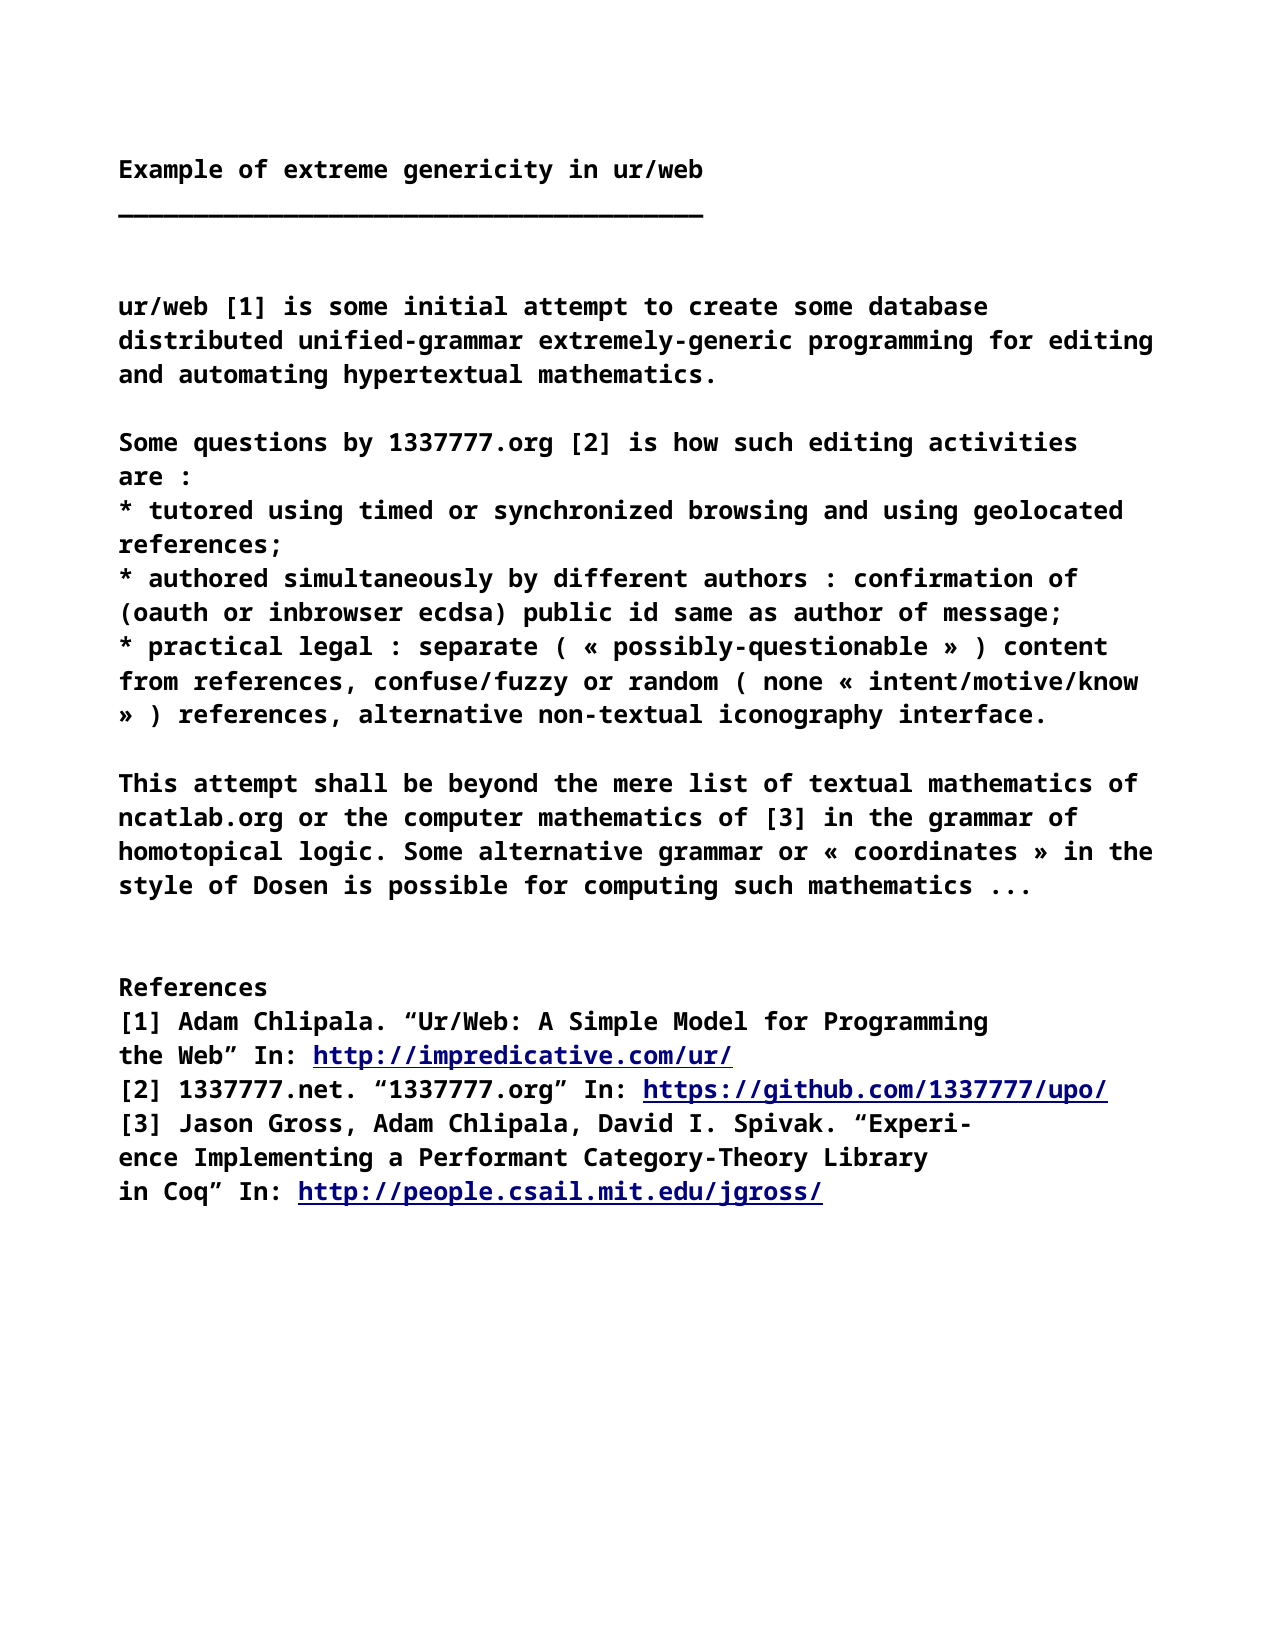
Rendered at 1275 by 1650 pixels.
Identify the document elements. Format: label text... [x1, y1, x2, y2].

text the Web” In: http://impredicative.com/ur/ [118, 1038, 1157, 1072]
text Example of extreme genericity in ur/web [118, 152, 1157, 186]
text ur/web [1] is some initial attempt to create some database distributed unified-grammar extremely-generic programming for editing and automating hypertextual mathematics. [118, 288, 1157, 391]
text * practical legal : separate ( « possibly-questionable » ) content from references, confuse/fuzzy or random ( none « intent/motive/know » ) references, alternative non-textual iconography interface. [118, 629, 1157, 731]
text * tutored using timed or synchronized browsing and using geolocated references; [118, 493, 1157, 561]
text [2] 1337777.net. “1337777.org” In: https://github.com/1337777/upo/ [118, 1072, 1157, 1106]
text This attempt shall be beyond the mere list of textual mathematics of ncatlab.org or the computer mathematics of [3] in the grammar of homotopical logic. Some alternative grammar or « coordinates » in the style of Dosen is possible for computing such mathematics ... [118, 765, 1157, 902]
text _______________________________________ [118, 186, 1157, 220]
text References [118, 970, 1157, 1004]
text in Coq” In: http://people.csail.mit.edu/jgross/ [118, 1174, 1157, 1208]
text ence Implementing a Performant Category-Theory Library [118, 1140, 1157, 1174]
text Some questions by 1337777.org [2] is how such editing activities are : [118, 425, 1157, 493]
text [3] Jason Gross, Adam Chlipala, David I. Spivak. “Experi- [118, 1106, 1157, 1140]
text [1] Adam Chlipala. “Ur/Web: A Simple Model for Programming [118, 1004, 1157, 1038]
text * authored simultaneously by different authors : confirmation of (oauth or inbrowser ecdsa) public id same as author of message; [118, 561, 1157, 629]
